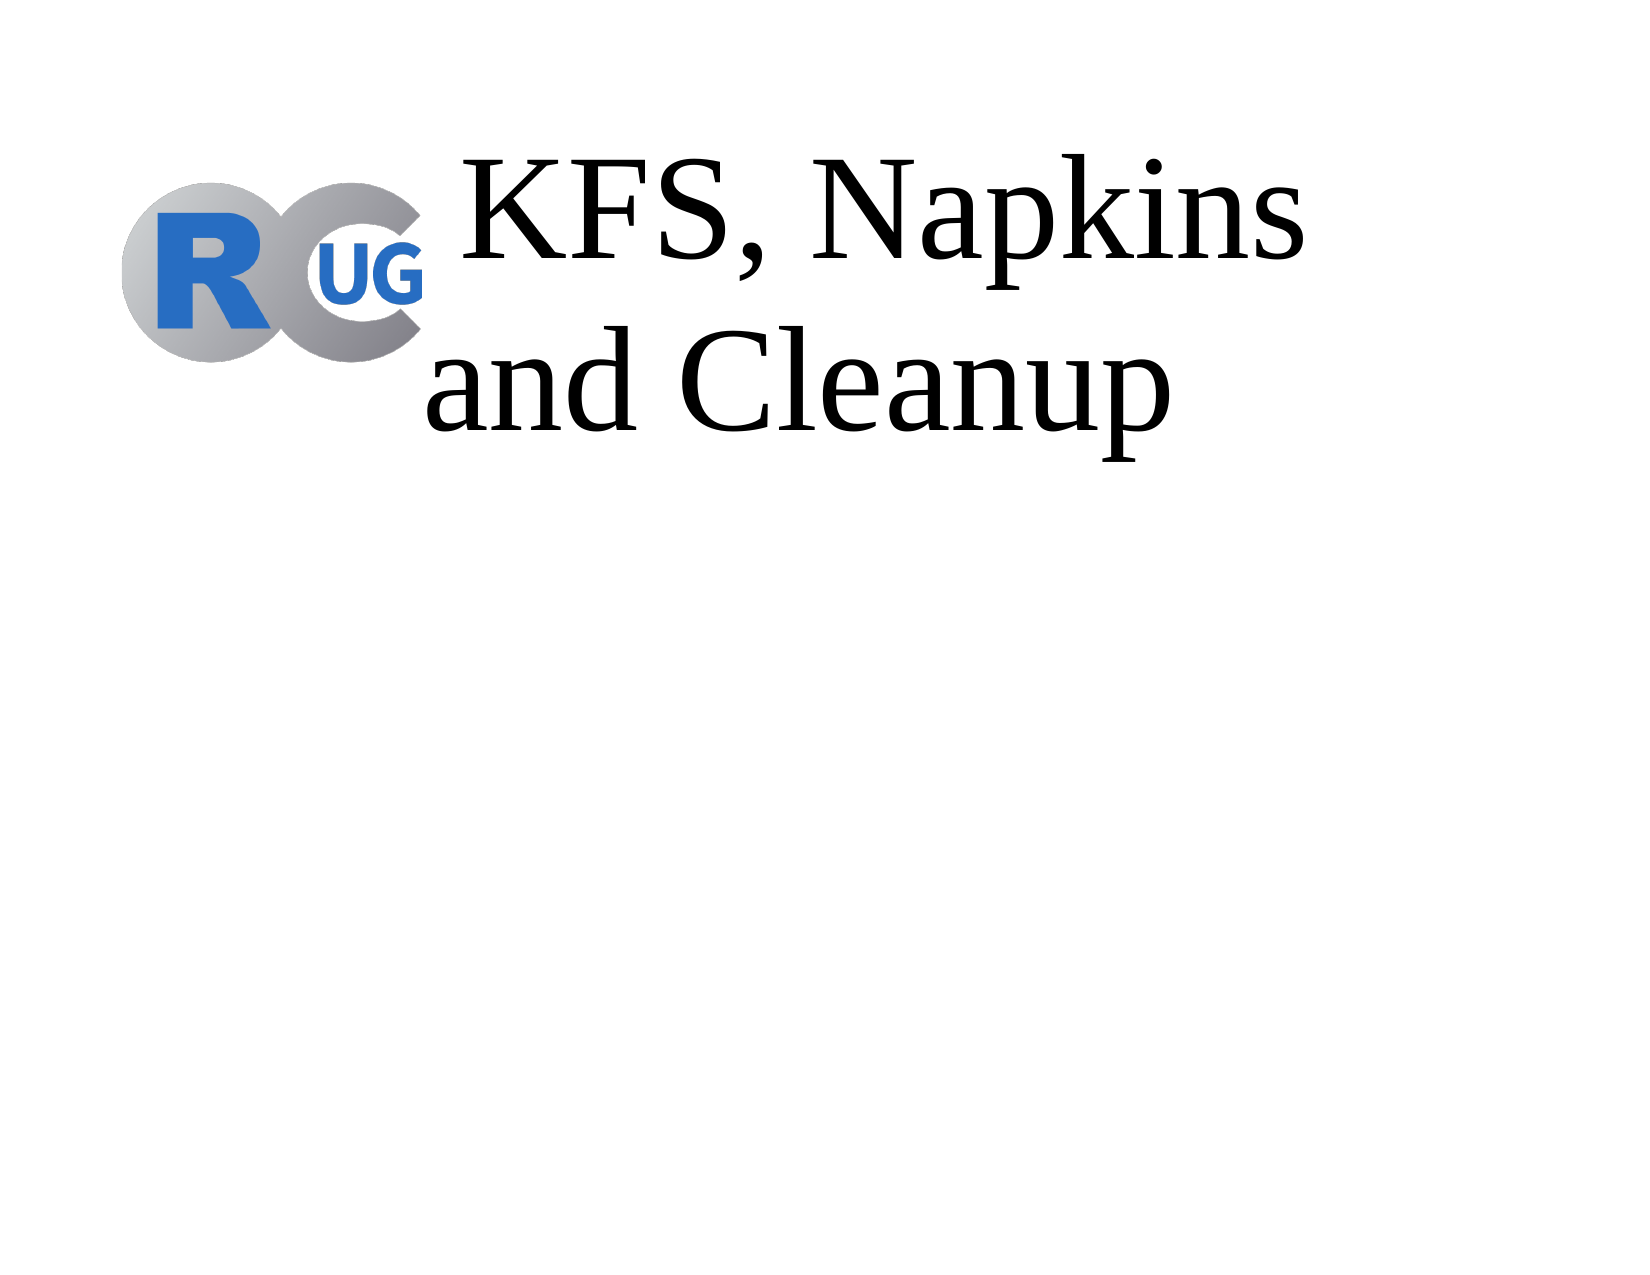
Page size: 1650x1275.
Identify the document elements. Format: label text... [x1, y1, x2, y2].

text KFS, Napkins and Cleanup [118, 118, 1532, 463]
picture [121, 122, 422, 423]
